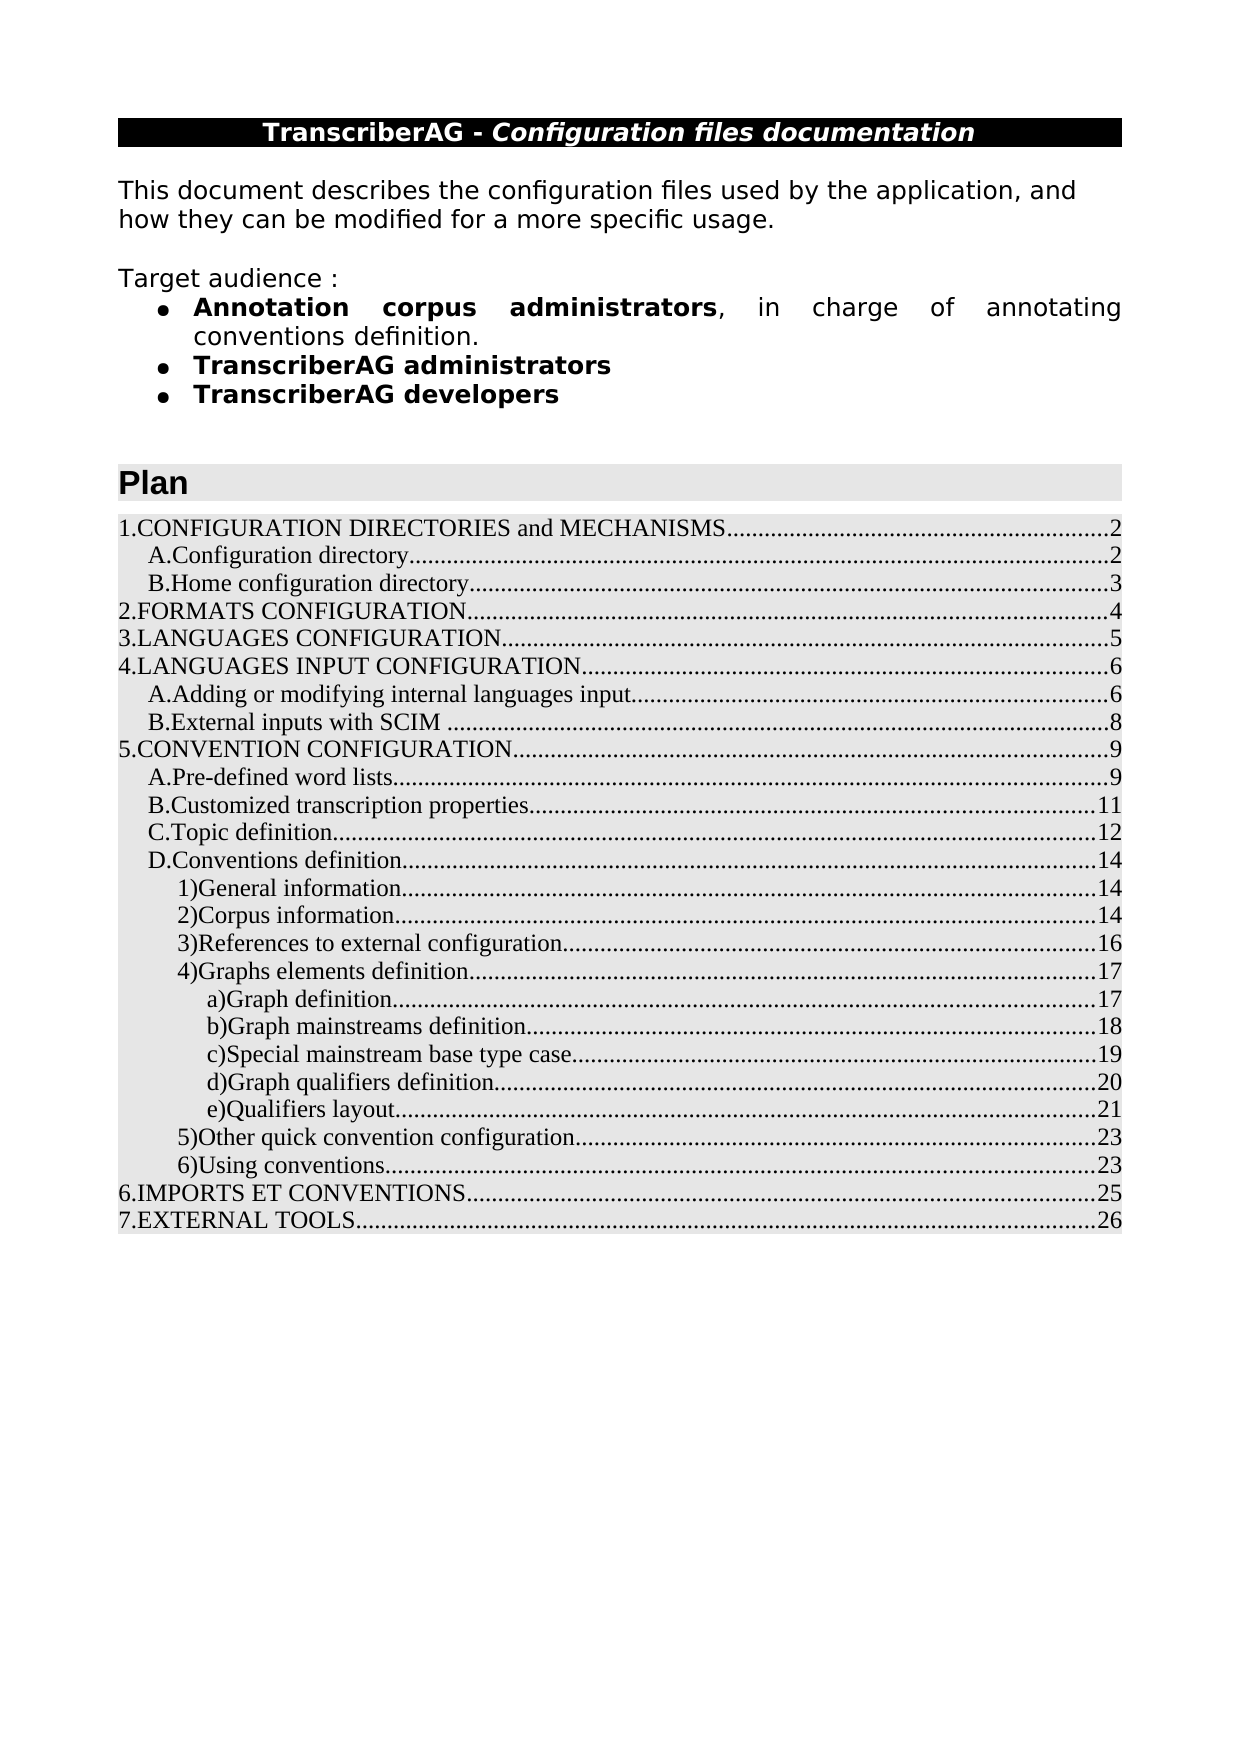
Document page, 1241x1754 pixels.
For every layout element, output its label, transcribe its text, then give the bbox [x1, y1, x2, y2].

text C.Topic definition 12 [148, 818, 1122, 846]
text A.Pre-defined word lists 9 [148, 763, 1122, 791]
text B.Home configuration directory 3 [148, 569, 1122, 597]
text 2)Corpus information 14 [177, 902, 1122, 929]
text b)Graph mainstreams definition 18 [207, 1012, 1122, 1040]
list TranscriberAG administrators [156, 351, 1122, 381]
text D.Conventions definition 14 [148, 846, 1122, 874]
text 5.CONVENTION CONFIGURATION 9 [118, 735, 1122, 763]
text 1)General information 14 [177, 874, 1122, 902]
text B.External inputs with SCIM 8 [148, 708, 1122, 735]
text TranscriberAG - Configuration files documentation [118, 118, 1122, 147]
text 6)Using conventions 23 [177, 1151, 1122, 1179]
text 4.LANGUAGES INPUT CONFIGURATION 6 [118, 652, 1122, 680]
text 7.EXTERNAL TOOLS 26 [118, 1206, 1122, 1234]
text 4)Graphs elements definition 17 [177, 957, 1122, 985]
text B.Customized transcription properties 11 [148, 791, 1122, 818]
text e)Qualifiers layout 21 [207, 1096, 1122, 1123]
text 6.IMPORTS ET CONVENTIONS 25 [118, 1179, 1122, 1206]
subtitle Plan [118, 464, 1122, 501]
text d)Graph qualifiers definition 20 [207, 1068, 1122, 1096]
text 2.FORMATS CONFIGURATION 4 [118, 597, 1122, 624]
text A.Configuration directory 2 [148, 541, 1122, 569]
text 1.CONFIGURATION DIRECTORIES and MECHANISMS 2 [118, 514, 1122, 541]
text Target audience : [118, 264, 1122, 293]
text a)Graph definition 17 [207, 985, 1122, 1012]
text This document describes the configuration files used by the application, and how they can be modified for a more specific usage. [118, 176, 1122, 235]
list TranscriberAG developers [156, 381, 1122, 410]
text A.Adding or modifying internal languages input 6 [148, 680, 1122, 708]
text 3.LANGUAGES CONFIGURATION 5 [118, 624, 1122, 652]
text 3)References to external configuration 16 [177, 929, 1122, 957]
text c)Special mainstream base type case 19 [207, 1040, 1122, 1068]
text 5)Other quick convention configuration 23 [177, 1123, 1122, 1151]
list Annotation corpus administrators, in charge of annotating conventions definition. [156, 293, 1122, 351]
